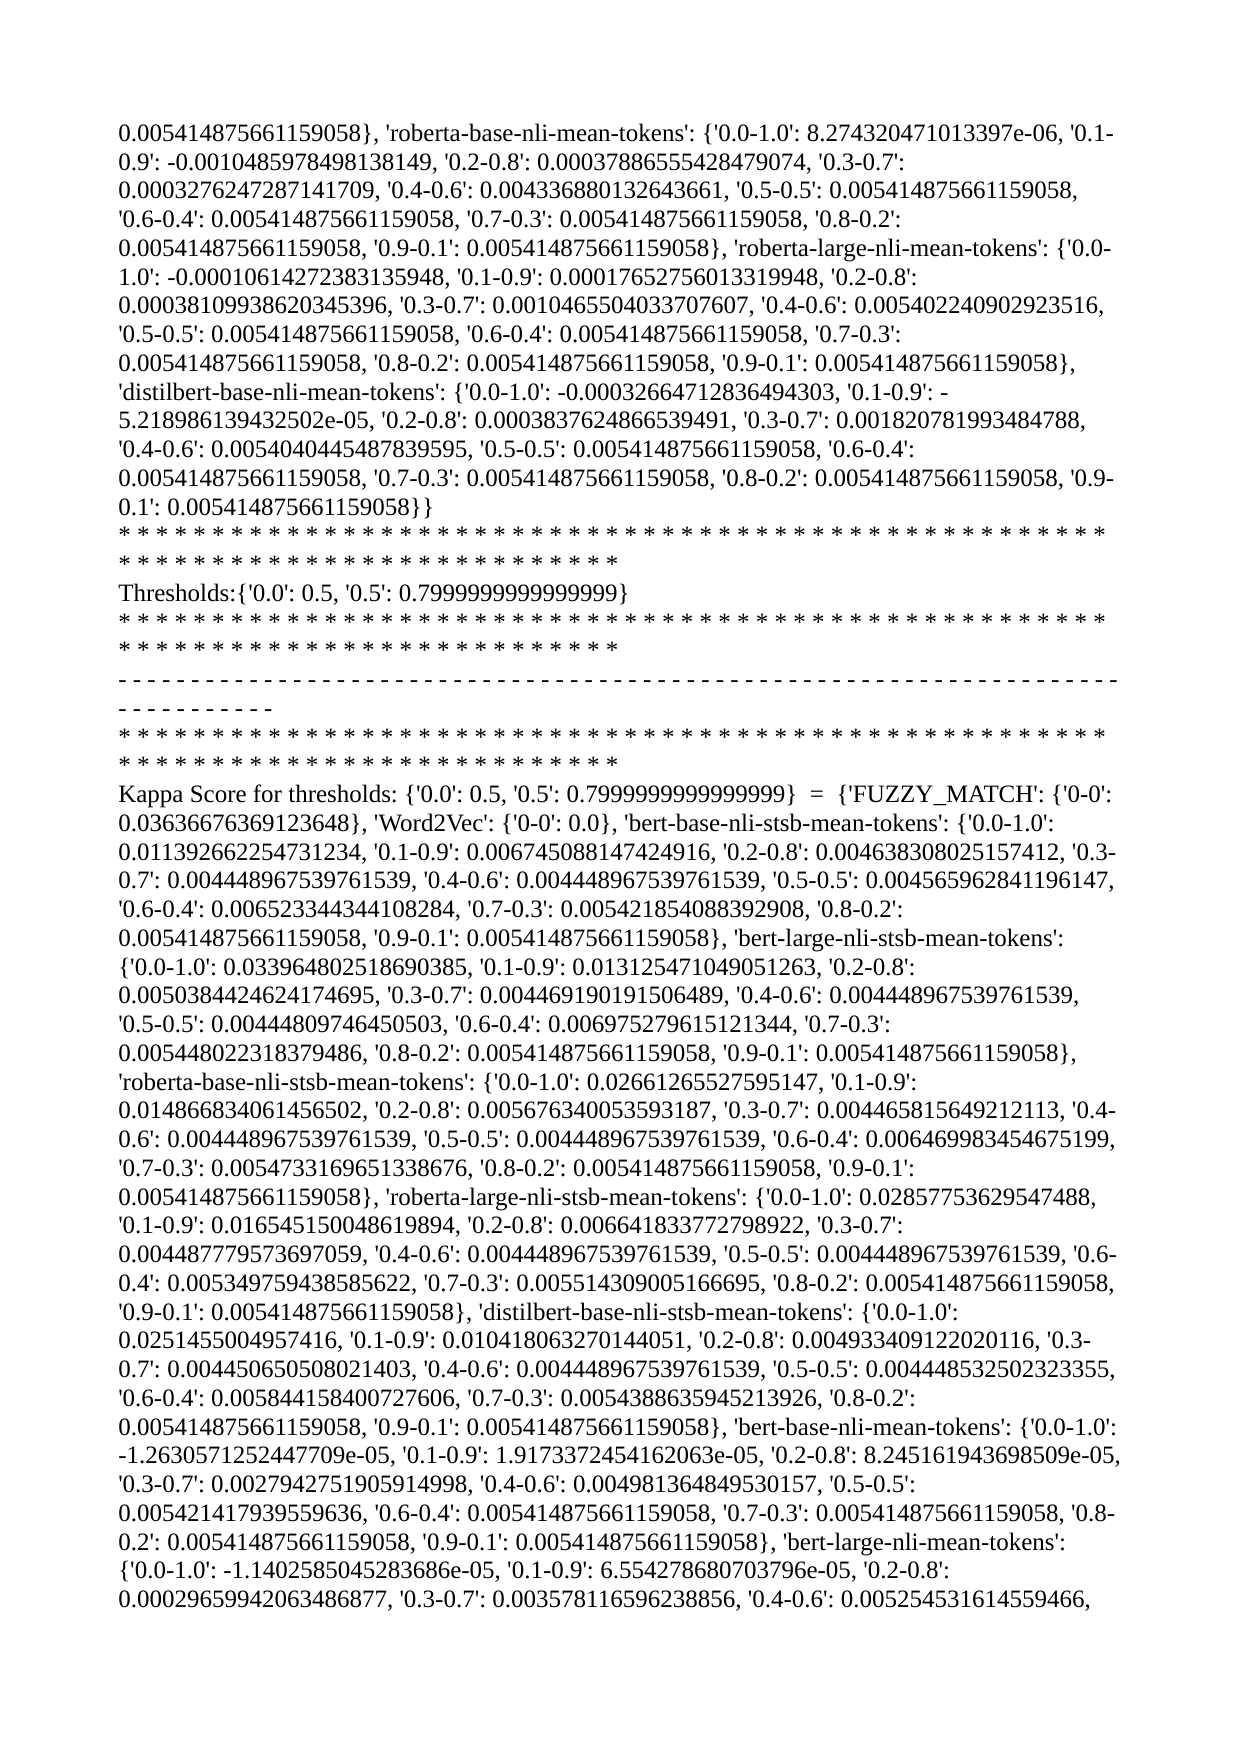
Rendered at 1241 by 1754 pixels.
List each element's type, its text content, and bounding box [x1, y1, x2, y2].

text Kappa Score for thresholds: {'0.0': 0.5, '0.5': 0.7999999999999999} = {'FUZZY_MATCH': {'0-0': 0.03636676369123648}, 'Word2Vec': {'0-0': 0.0}, 'bert-base-nli-stsb-mean-tokens': {'0.0-1.0': 0.011392662254731234, '0.1-0.9': 0.006745088147424916, '0.2-0.8': 0.004638308025157412, '0.3-0.7': 0.004448967539761539, '0.4-0.6': 0.004448967539761539, '0.5-0.5': 0.004565962841196147, '0.6-0.4': 0.006523344344108284, '0.7-0.3': 0.005421854088392908, '0.8-0.2': 0.005414875661159058, '0.9-0.1': 0.005414875661159058}, 'bert-large-nli-stsb-mean-tokens': {'0.0-1.0': 0.033964802518690385, '0.1-0.9': 0.013125471049051263, '0.2-0.8': 0.0050384424624174695, '0.3-0.7': 0.004469190191506489, '0.4-0.6': 0.004448967539761539, '0.5-0.5': 0.00444809746450503, '0.6-0.4': 0.006975279615121344, '0.7-0.3': 0.005448022318379486, '0.8-0.2': 0.005414875661159058, '0.9-0.1': 0.005414875661159058}, 'roberta-base-nli-stsb-mean-tokens': {'0.0-1.0': 0.02661265527595147, '0.1-0.9': 0.014866834061456502, '0.2-0.8': 0.005676340053593187, '0.3-0.7': 0.004465815649212113, '0.4-0.6': 0.004448967539761539, '0.5-0.5': 0.004448967539761539, '0.6-0.4': 0.006469983454675199, '0.7-0.3': 0.0054733169651338676, '0.8-0.2': 0.005414875661159058, '0.9-0.1': 0.005414875661159058}, 'roberta-large-nli-stsb-mean-tokens': {'0.0-1.0': 0.02857753629547488, '0.1-0.9': 0.016545150048619894, '0.2-0.8': 0.006641833772798922, '0.3-0.7': 0.004487779573697059, '0.4-0.6': 0.004448967539761539, '0.5-0.5': 0.004448967539761539, '0.6-0.4': 0.005349759438585622, '0.7-0.3': 0.005514309005166695, '0.8-0.2': 0.005414875661159058, '0.9-0.1': 0.005414875661159058}, 'distilbert-base-nli-stsb-mean-tokens': {'0.0-1.0': 0.0251455004957416, '0.1-0.9': 0.010418063270144051, '0.2-0.8': 0.004933409122020116, '0.3-0.7': 0.004450650508021403, '0.4-0.6': 0.004448967539761539, '0.5-0.5': 0.004448532502323355, '0.6-0.4': 0.005844158400727606, '0.7-0.3': 0.0054388635945213926, '0.8-0.2': 0.005414875661159058, '0.9-0.1': 0.005414875661159058}, 'bert-base-nli-mean-tokens': {'0.0-1.0': -1.2630571252447709e-05, '0.1-0.9': 1.9173372454162063e-05, '0.2-0.8': 8.245161943698509e-05, '0.3-0.7': 0.0027942751905914998, '0.4-0.6': 0.004981364849530157, '0.5-0.5': 0.005421417939559636, '0.6-0.4': 0.005414875661159058, '0.7-0.3': 0.005414875661159058, '0.8-0.2': 0.005414875661159058, '0.9-0.1': 0.005414875661159058}, 'bert-large-nli-mean-tokens': {'0.0-1.0': -1.1402585045283686e-05, '0.1-0.9': 6.554278680703796e-05, '0.2-0.8': 0.00029659942063486877, '0.3-0.7': 0.003578116596238856, '0.4-0.6': 0.005254531614559466, [118, 779, 1122, 1613]
text Thresholds:{'0.0': 0.5, '0.5': 0.7999999999999999} [118, 578, 1122, 607]
text * * * * * * * * * * * * * * * * * * * * * * * * * * * * * * * * * * * * * * * * * * * * * * * * * * * * * * * * * * * * * * * * * * * * * * * * * * * * * * * * [118, 607, 1122, 664]
text 0.005414875661159058}, 'roberta-base-nli-mean-tokens': {'0.0-1.0': 8.274320471013397e-06, '0.1-0.9': -0.0010485978498138149, '0.2-0.8': 0.00037886555428479074, '0.3-0.7': 0.0003276247287141709, '0.4-0.6': 0.004336880132643661, '0.5-0.5': 0.005414875661159058, '0.6-0.4': 0.005414875661159058, '0.7-0.3': 0.005414875661159058, '0.8-0.2': 0.005414875661159058, '0.9-0.1': 0.005414875661159058}, 'roberta-large-nli-mean-tokens': {'0.0-1.0': -0.00010614272383135948, '0.1-0.9': 0.00017652756013319948, '0.2-0.8': 0.00038109938620345396, '0.3-0.7': 0.0010465504033707607, '0.4-0.6': 0.005402240902923516, '0.5-0.5': 0.005414875661159058, '0.6-0.4': 0.005414875661159058, '0.7-0.3': 0.005414875661159058, '0.8-0.2': 0.005414875661159058, '0.9-0.1': 0.005414875661159058}, 'distilbert-base-nli-mean-tokens': {'0.0-1.0': -0.00032664712836494303, '0.1-0.9': -5.218986139432502e-05, '0.2-0.8': 0.0003837624866539491, '0.3-0.7': 0.001820781993484788, '0.4-0.6': 0.0054040445487839595, '0.5-0.5': 0.005414875661159058, '0.6-0.4': 0.005414875661159058, '0.7-0.3': 0.005414875661159058, '0.8-0.2': 0.005414875661159058, '0.9-0.1': 0.005414875661159058}} [118, 118, 1122, 521]
text - - - - - - - - - - - - - - - - - - - - - - - - - - - - - - - - - - - - - - - - - - - - - - - - - - - - - - - - - - - - - - - - - - - - - - - - - - - - - - - - [118, 664, 1122, 722]
text * * * * * * * * * * * * * * * * * * * * * * * * * * * * * * * * * * * * * * * * * * * * * * * * * * * * * * * * * * * * * * * * * * * * * * * * * * * * * * * * [118, 521, 1122, 578]
text * * * * * * * * * * * * * * * * * * * * * * * * * * * * * * * * * * * * * * * * * * * * * * * * * * * * * * * * * * * * * * * * * * * * * * * * * * * * * * * * [118, 722, 1122, 779]
